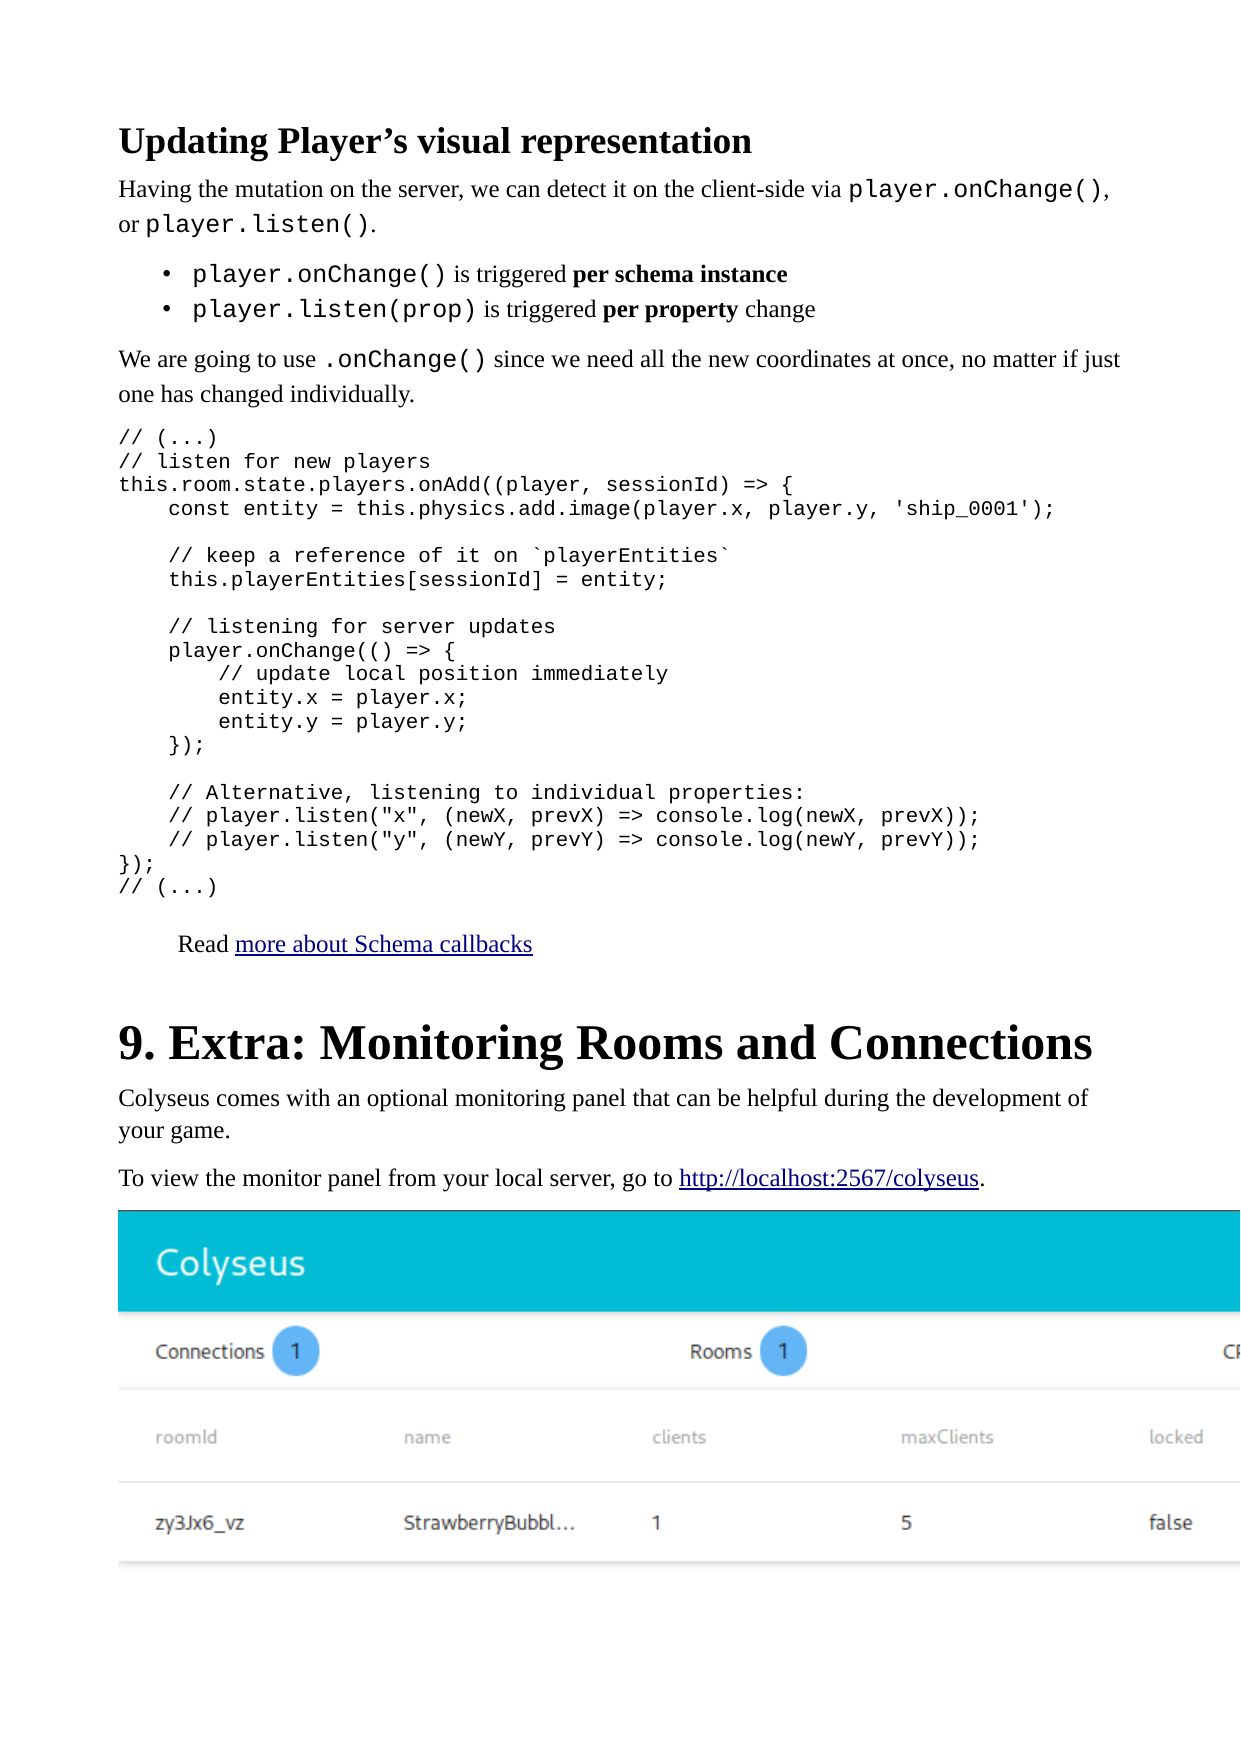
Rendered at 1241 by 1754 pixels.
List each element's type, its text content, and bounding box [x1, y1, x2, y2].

text Having the mutation on the server, we can detect it on the client-side via player.onChange(), or player.listen(). [118, 174, 1122, 240]
text // Alternative, listening to individual properties: [118, 782, 1122, 805]
text // update local position immediately [118, 663, 1122, 687]
text }); [118, 853, 1122, 876]
text // player.listen("y", (newY, prevY) => console.log(newY, prevY)); [118, 829, 1122, 853]
text We are going to use .onChange() since we need all the new coordinates at once, no matter if just one has changed individually. [118, 344, 1122, 408]
subtitle 9. Extra: Monitoring Rooms and Connections [118, 1013, 1122, 1070]
picture [118, 1210, 1241, 1621]
text // keep a reference of it on `playerEntities` [118, 545, 1122, 569]
text this.room.state.players.onAdd((player, sessionId) => { [118, 474, 1122, 498]
text player.onChange(() => { [118, 640, 1122, 663]
text Colyseus comes with an optional monitoring panel that can be helpful during the development of your game. [118, 1083, 1122, 1144]
text To view the monitor panel from your local server, go to http://localhost:2567/colyseus. [118, 1163, 1122, 1192]
subtitle Updating Player’s visual representation [118, 118, 1122, 161]
text const entity = this.physics.add.image(player.x, player.y, 'ship_0001'); [118, 498, 1122, 522]
text }); [118, 734, 1122, 758]
list player.onChange() is triggered per schema instance [162, 259, 1122, 290]
text this.playerEntities[sessionId] = entity; [118, 569, 1122, 592]
text // listening for server updates [118, 616, 1122, 640]
text // player.listen("x", (newX, prevX) => console.log(newX, prevX)); [118, 805, 1122, 829]
text // (...) [118, 876, 1122, 900]
text // (...) [118, 427, 1122, 451]
text // listen for new players [118, 451, 1122, 474]
text entity.x = player.x; [118, 687, 1122, 711]
list player.listen(prop) is triggered per property change [162, 294, 1122, 325]
text Read more about Schema callbacks [177, 929, 1063, 958]
text entity.y = player.y; [118, 711, 1122, 734]
